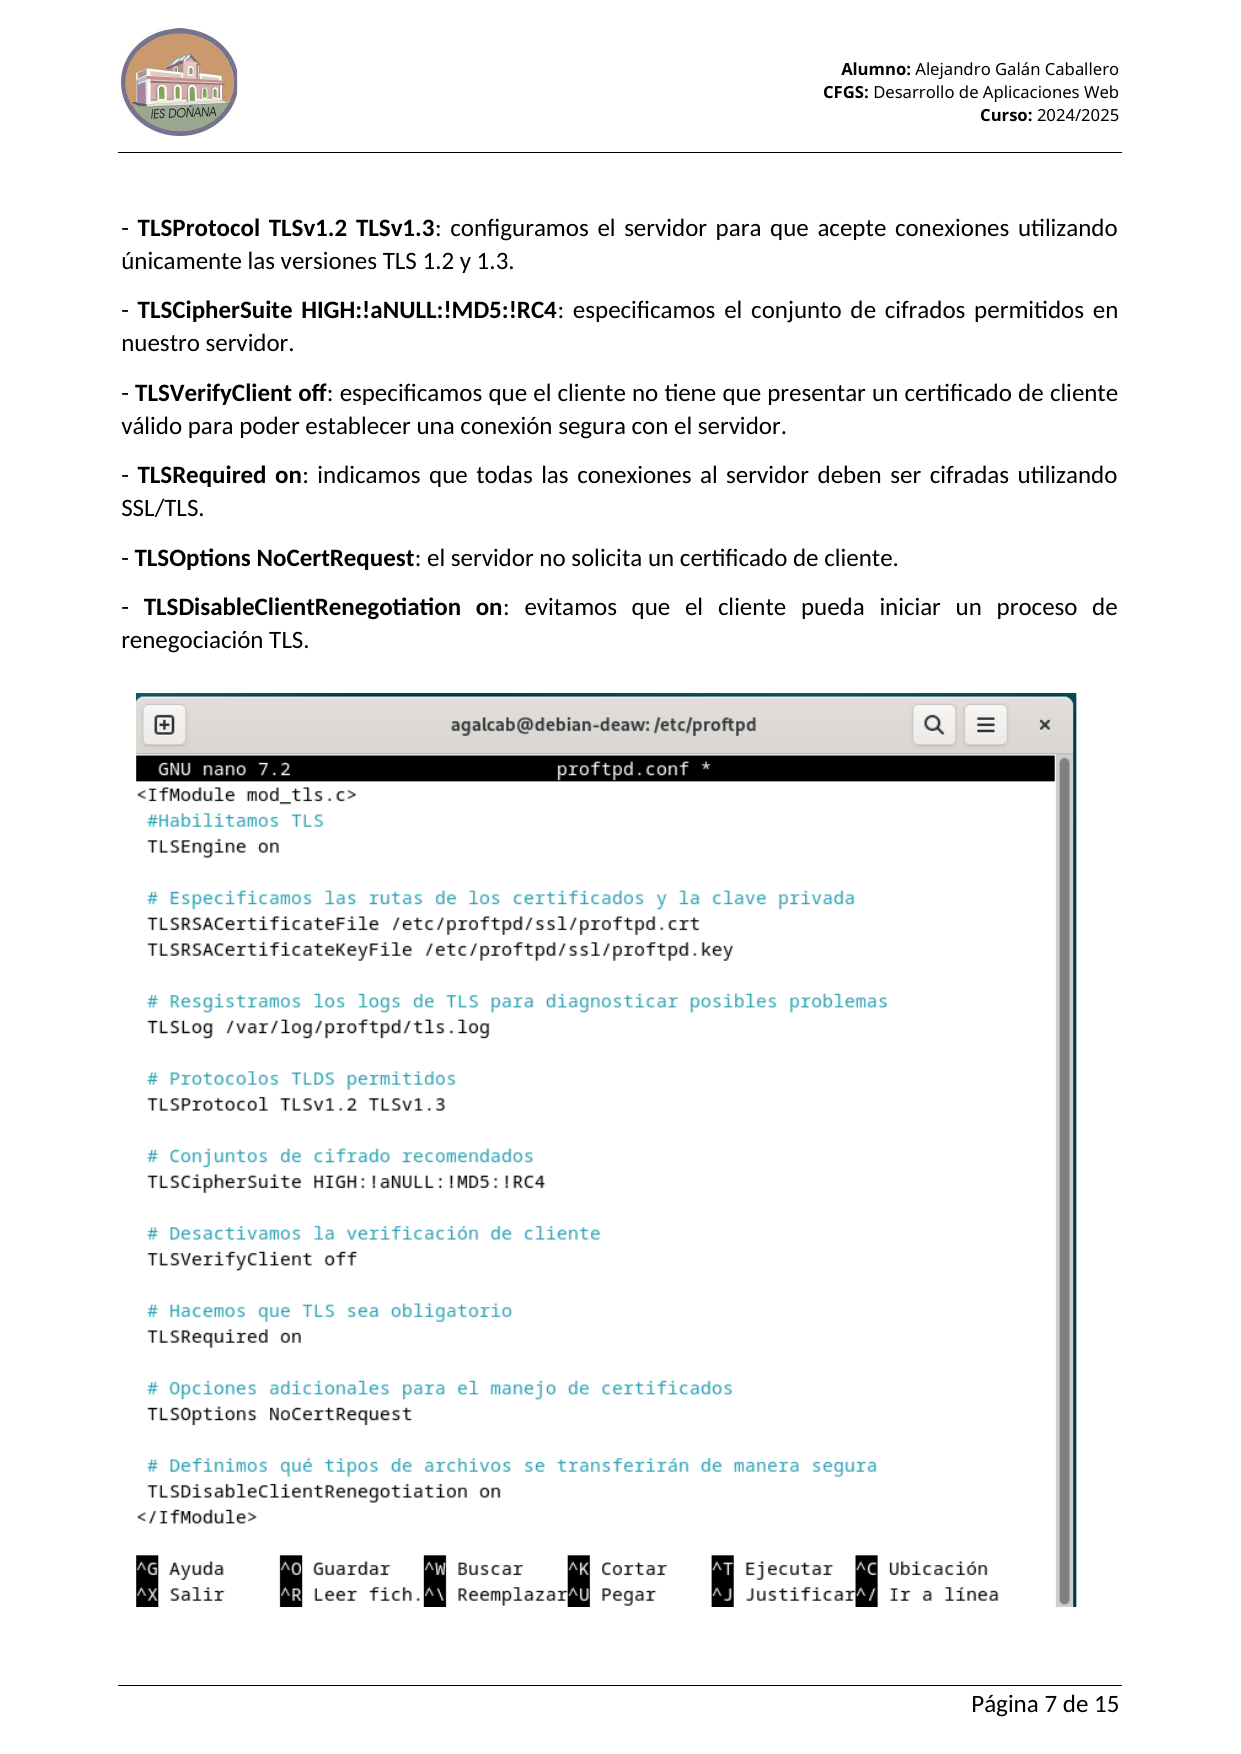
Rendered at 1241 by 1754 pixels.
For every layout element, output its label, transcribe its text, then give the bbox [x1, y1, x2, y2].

text - TLSRequired on: indicamos que todas las conexiones al servidor deben ser cifradas utilizando SSL/TLS. [121, 459, 1119, 523]
picture [136, 693, 1077, 1607]
picture [121, 28, 238, 136]
text - TLSCipherSuite HIGH:!aNULL:!MD5:!RC4: especificamos el conjunto de cifrados permitidos en nuestro servidor. [121, 294, 1119, 358]
text - TLSOptions NoCertRequest: el servidor no solicita un certificado de cliente. [121, 542, 1119, 572]
text - TLSDisableClientRenegotiation on: evitamos que el cliente pueda iniciar un proceso de renegociación TLS. [121, 592, 1119, 655]
text - TLSProtocol TLSv1.2 TLSv1.3: configuramos el servidor para que acepte conexiones utilizando únicamente las versiones TLS 1.2 y 1.3. [121, 212, 1119, 275]
text - TLSVerifyClient off: especificamos que el cliente no tiene que presentar un certificado de cliente válido para poder establecer una conexión segura con el servidor. [121, 377, 1119, 440]
